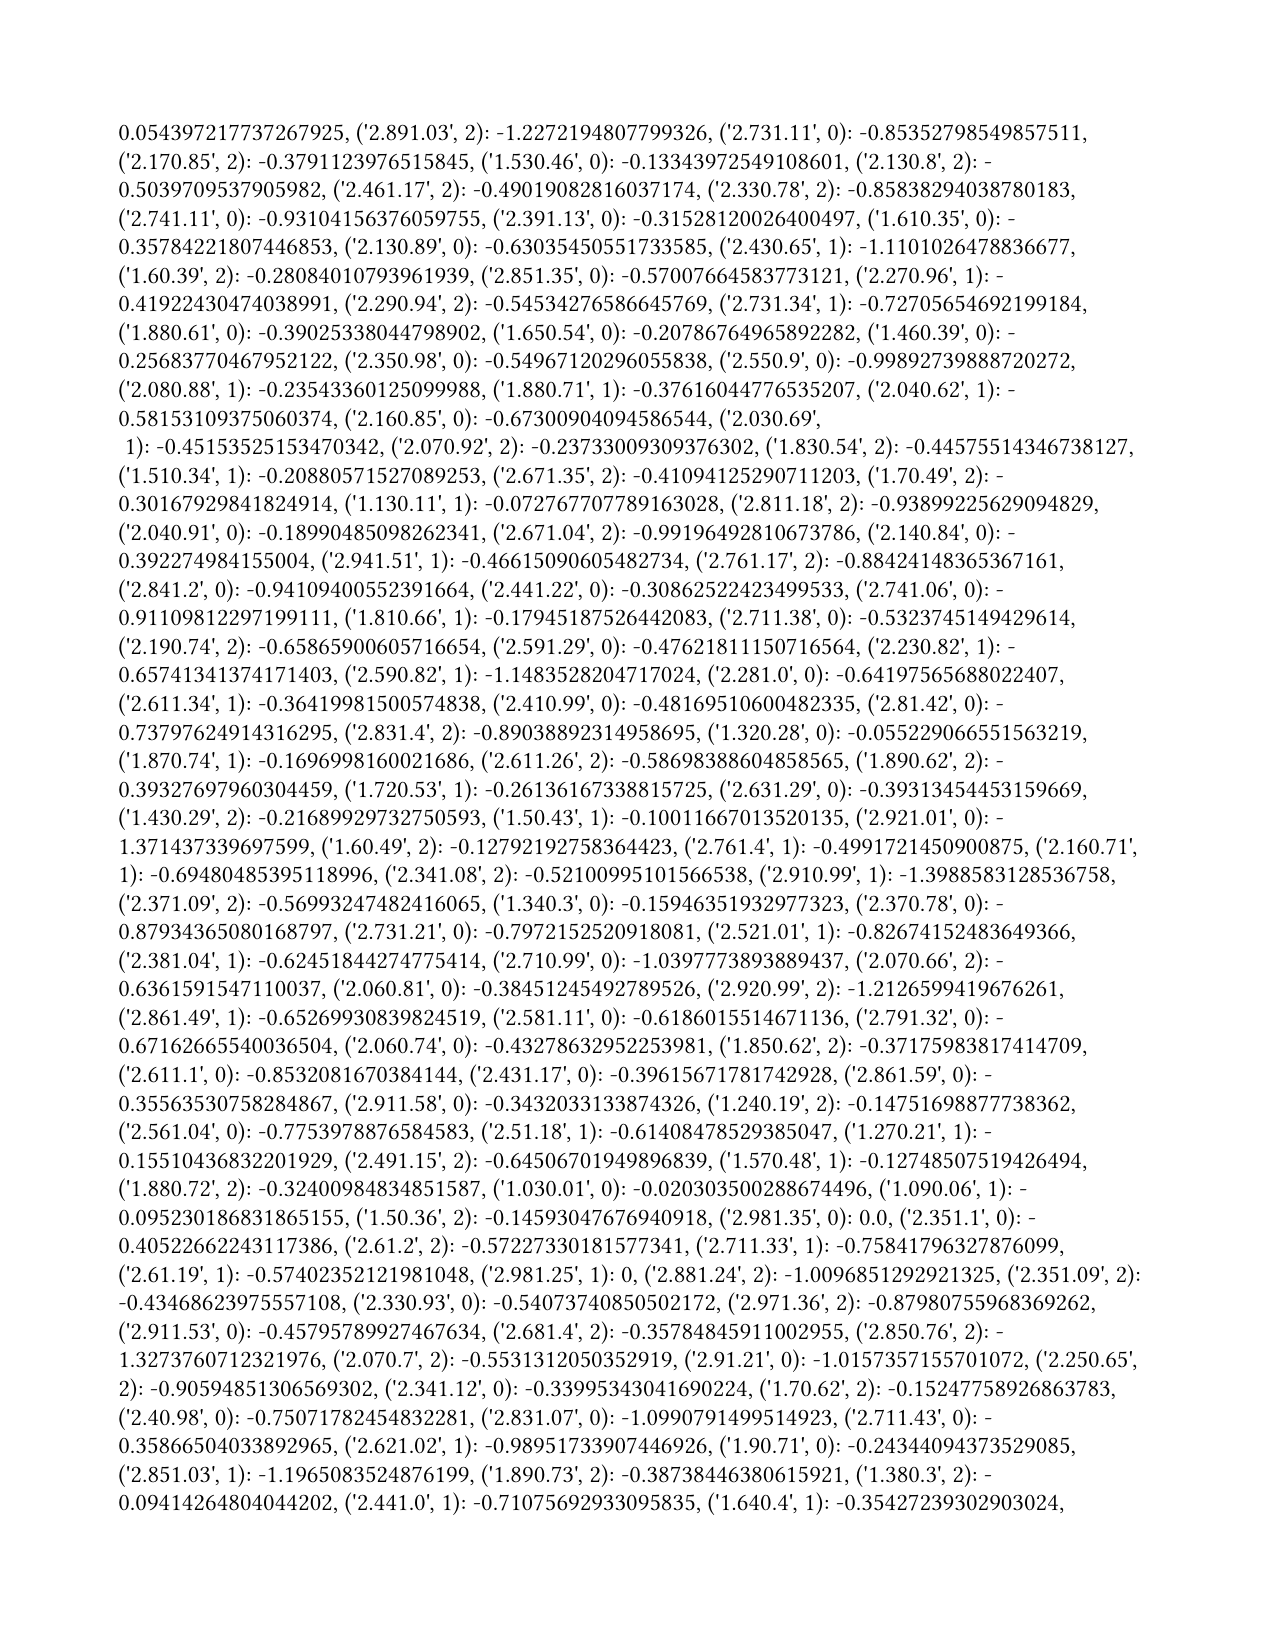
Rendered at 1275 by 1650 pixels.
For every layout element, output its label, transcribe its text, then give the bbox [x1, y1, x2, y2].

text -0.054397217737267925, ('2.891.03', 2): -1.2272194807799326, ('2.731.11', 0): -0.85352798549857511, ('2.170.85', 2): -0.3791123976515845, ('1.530.46', 0): -0.13343972549108601, ('2.130.8', 2): -0.5039709537905982, ('2.461.17', 2): -0.49019082816037174, ('2.330.78', 2): -0.85838294038780183, ('2.741.11', 0): -0.93104156376059755, ('2.391.13', 0): -0.31528120026400497, ('1.610.35', 0): -0.35784221807446853, ('2.130.89', 0): -0.63035450551733585, ('2.430.65', 1): -1.1101026478836677, ('1.60.39', 2): -0.28084010793961939, ('2.851.35', 0): -0.57007664583773121, ('2.270.96', 1): -0.41922430474038991, ('2.290.94', 2): -0.54534276586645769, ('2.731.34', 1): -0.72705654692199184, ('1.880.61', 0): -0.39025338044798902, ('1.650.54', 0): -0.20786764965892282, ('1.460.39', 0): -0.25683770467952122, ('2.350.98', 0): -0.54967120296055838, ('2.550.9', 0): -0.99892739888720272, ('2.080.88', 1): -0.23543360125099988, ('1.880.71', 1): -0.37616044776535207, ('2.040.62', 1): -0.58153109375060374, ('2.160.85', 0): -0.67300904094586544, ('2.030.69', [118, 118, 1157, 432]
text 1): -0.45153525153470342, ('2.070.92', 2): -0.23733009309376302, ('1.830.54', 2): -0.44575514346738127, ('1.510.34', 1): -0.20880571527089253, ('2.671.35', 2): -0.41094125290711203, ('1.70.49', 2): -0.30167929841824914, ('1.130.11', 1): -0.072767707789163028, ('2.811.18', 2): -0.93899225629094829, ('2.040.91', 0): -0.18990485098262341, ('2.671.04', 2): -0.99196492810673786, ('2.140.84', 0): -0.392274984155004, ('2.941.51', 1): -0.46615090605482734, ('2.761.17', 2): -0.88424148365367161, ('2.841.2', 0): -0.94109400552391664, ('2.441.22', 0): -0.30862522423499533, ('2.741.06', 0): -0.91109812297199111, ('1.810.66', 1): -0.17945187526442083, ('2.711.38', 0): -0.5323745149429614, ('2.190.74', 2): -0.65865900605716654, ('2.591.29', 0): -0.47621811150716564, ('2.230.82', 1): -0.65741341374171403, ('2.590.82', 1): -1.1483528204717024, ('2.281.0', 0): -0.64197565688022407, ('2.611.34', 1): -0.36419981500574838, ('2.410.99', 0): -0.48169510600482335, ('2.81.42', 0): -0.73797624914316295, ('2.831.4', 2): -0.89038892314958695, ('1.320.28', 0): -0.055229066551563219, ('1.870.74', 1): -0.1696998160021686, ('2.611.26', 2): -0.58698388604858565, ('1.890.62', 2): -0.39327697960304459, ('1.720.53', 1): -0.26136167338815725, ('2.631.29', 0): -0.39313454453159669, ('1.430.29', 2): -0.21689929732750593, ('1.50.43', 1): -0.10011667013520135, ('2.921.01', 0): -1.371437339697599, ('1.60.49', 2): -0.12792192758364423, ('2.761.4', 1): -0.4991721450900875, ('2.160.71', 1): -0.69480485395118996, ('2.341.08', 2): -0.52100995101566538, ('2.910.99', 1): -1.3988583128536758, ('2.371.09', 2): -0.56993247482416065, ('1.340.3', 0): -0.15946351932977323, ('2.370.78', 0): -0.87934365080168797, ('2.731.21', 0): -0.7972152520918081, ('2.521.01', 1): -0.82674152483649366, ('2.381.04', 1): -0.62451844274775414, ('2.710.99', 0): -1.0397773893889437, ('2.070.66', 2): -0.6361591547110037, ('2.060.81', 0): -0.38451245492789526, ('2.920.99', 2): -1.2126599419676261, ('2.861.49', 1): -0.65269930839824519, ('2.581.11', 0): -0.6186015514671136, ('2.791.32', 0): -0.67162665540036504, ('2.060.74', 0): -0.43278632952253981, ('1.850.62', 2): -0.37175983817414709, ('2.611.1', 0): -0.8532081670384144, ('2.431.17', 0): -0.39615671781742928, ('2.861.59', 0): -0.35563530758284867, ('2.911.58', 0): -0.3432033133874326, ('1.240.19', 2): -0.14751698877738362, ('2.561.04', 0): -0.7753978876584583, ('2.51.18', 1): -0.61408478529385047, ('1.270.21', 1): -0.15510436832201929, ('2.491.15', 2): -0.64506701949896839, ('1.570.48', 1): -0.12748507519426494, ('1.880.72', 2): -0.32400984834851587, ('1.030.01', 0): -0.020303500288674496, ('1.090.06', 1): -0.095230186831865155, ('1.50.36', 2): -0.14593047676940918, ('2.981.35', 0): 0.0, ('2.351.1', 0): -0.40522662243117386, ('2.61.2', 2): -0.57227330181577341, ('2.711.33', 1): -0.75841796327876099, ('2.61.19', 1): -0.57402352121981048, ('2.981.25', 1): 0, ('2.881.24', 2): -1.0096851292921325, ('2.351.09', 2): -0.43468623975557108, ('2.330.93', 0): -0.54073740850502172, ('2.971.36', 2): -0.87980755968369262, ('2.911.53', 0): -0.45795789927467634, ('2.681.4', 2): -0.35784845911002955, ('2.850.76', 2): -1.3273760712321976, ('2.070.7', 2): -0.5531312050352919, ('2.91.21', 0): -1.0157357155701072, ('2.250.65', 2): -0.90594851306569302, ('2.341.12', 0): -0.33995343041690224, ('1.70.62', 2): -0.15247758926863783, ('2.40.98', 0): -0.75071782454832281, ('2.831.07', 0): -1.0990791499514923, ('2.711.43', 0): -0.35866504033892965, ('2.621.02', 1): -0.98951733907446926, ('1.90.71', 0): -0.24344094373529085, ('2.851.03', 1): -1.1965083524876199, ('1.890.73', 2): -0.38738446380615921, ('1.380.3', 2): -0.09414264804044202, ('2.441.0', 1): -0.71075692933095835, ('1.640.4', 1): -0.35427239302903024, [118, 432, 1157, 1517]
